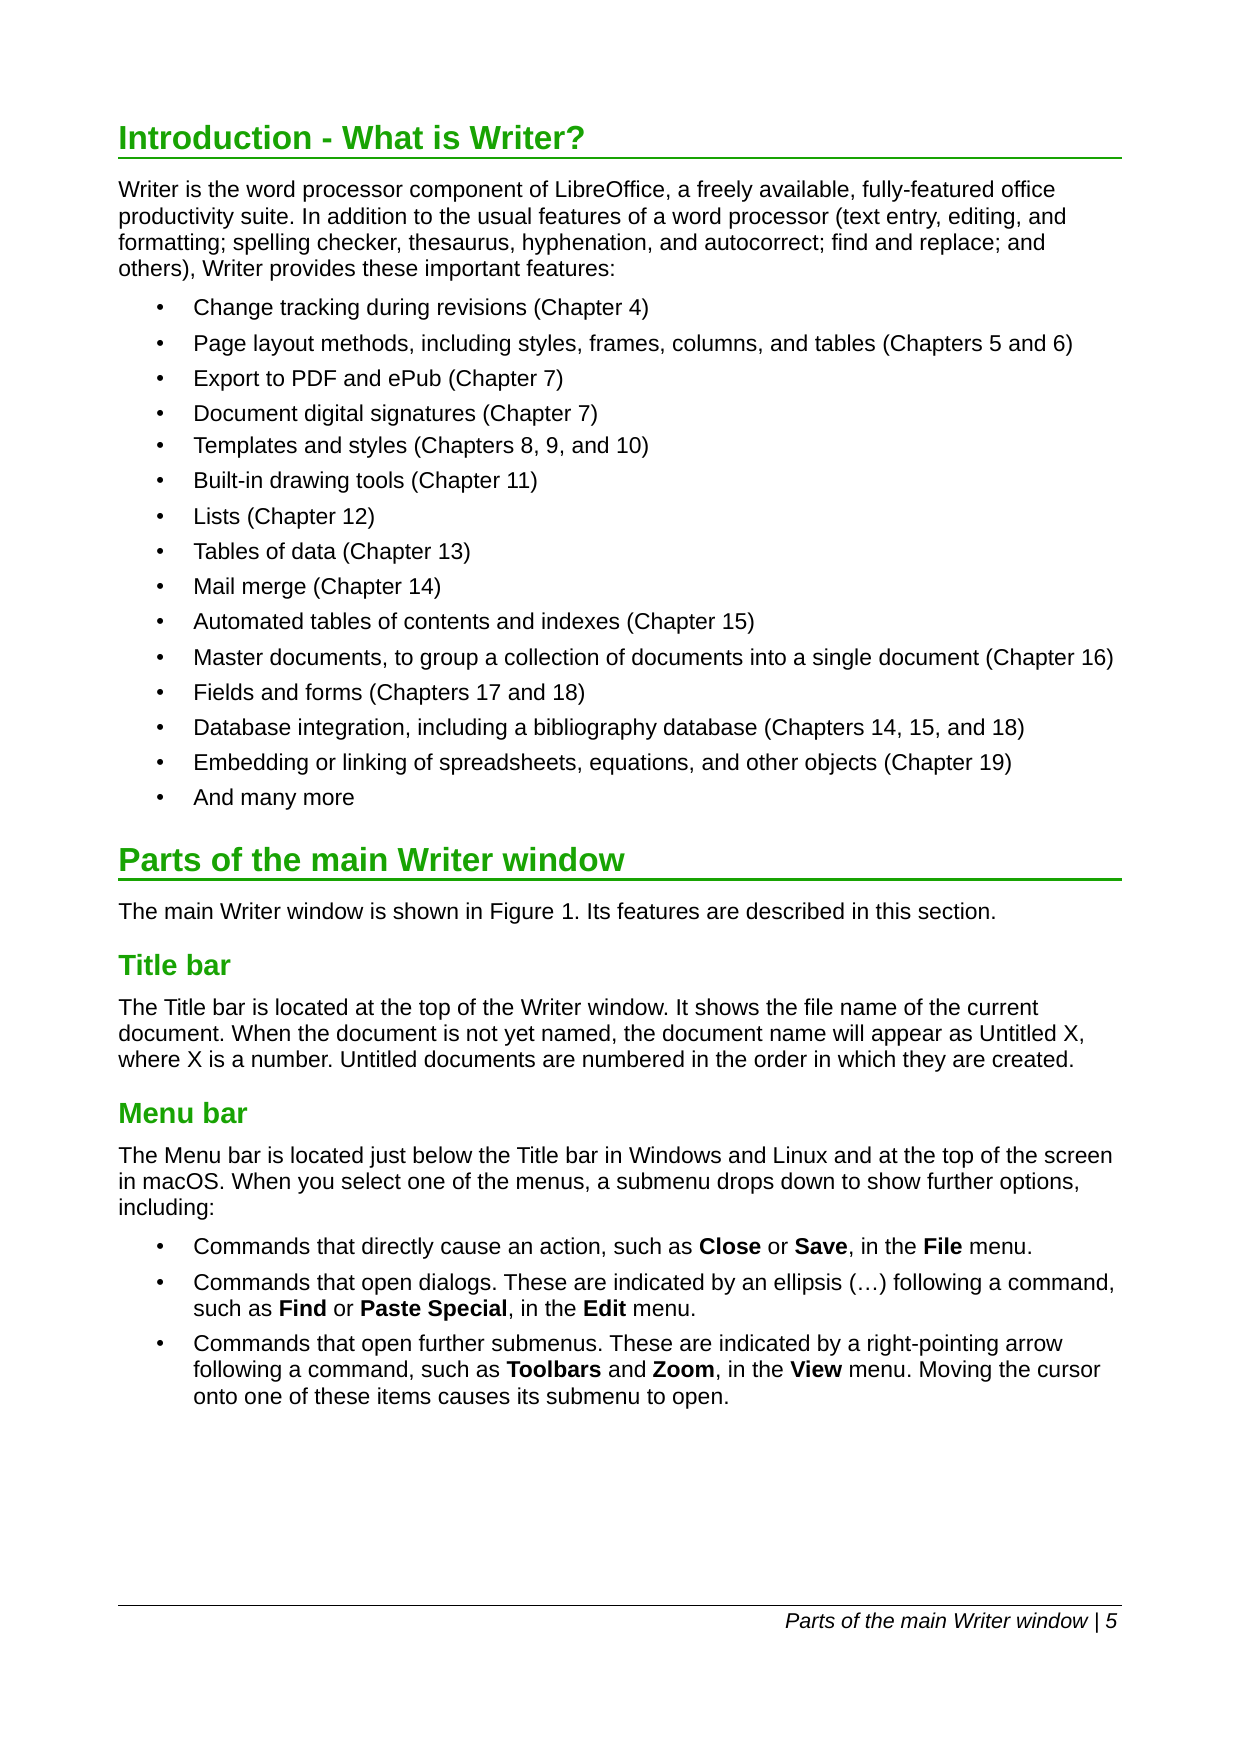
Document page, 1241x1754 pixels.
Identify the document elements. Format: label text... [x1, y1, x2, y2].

subtitle Parts of the main Writer window [118, 840, 1122, 878]
list Templates and styles (Chapters 8, 9, and 10) [156, 432, 1122, 458]
list Commands that directly cause an action, such as Close or Save, in the File menu. [156, 1233, 1122, 1259]
list Commands that open further submenus. These are indicated by a right-pointing arrow following a command, such as Toolbars and Zoom, in the View menu. Moving the cursor onto one of these items causes its submenu to open. [156, 1330, 1122, 1409]
list Commands that open dialogs. These are indicated by an ellipsis (…) following a command, such as Find or Paste Special, in the Edit menu. [156, 1268, 1122, 1321]
list Fields and forms (Chapters 17 and 18) [156, 679, 1122, 705]
list Change tracking during revisions (Chapter 4) [156, 294, 1122, 321]
text The main Writer window is shown in Figure 1. Its features are described in this section. [118, 898, 1122, 925]
list Embedding or linking of spreadsheets, equations, and other objects (Chapter 19) [156, 749, 1122, 775]
list Database integration, including a bibliography database (Chapters 14, 15, and 18) [156, 714, 1122, 740]
subtitle Introduction - What is Writer? [118, 118, 1122, 157]
list Master documents, to group a collection of documents into a single document (Chapter 16) [156, 643, 1122, 670]
list Export to PDF and ePub (Chapter 7) [156, 365, 1122, 391]
list Tables of data (Chapter 13) [156, 538, 1122, 564]
subtitle Title bar [118, 948, 1122, 982]
list And many more [156, 784, 1122, 811]
list Automated tables of contents and indexes (Chapter 15) [156, 608, 1122, 634]
list Built-in drawing tools (Chapter 11) [156, 467, 1122, 494]
list Page layout methods, including styles, frames, columns, and tables (Chapters 5 and 6) [156, 329, 1122, 356]
list The Menu bar is located just below the Title bar in Windows and Linux and at the top of the screen in macOS. When you select one of the menus, a submenu drops down to show further options, including: [118, 1142, 1122, 1221]
subtitle Menu bar [118, 1096, 1122, 1130]
list Mail merge (Chapter 14) [156, 573, 1122, 599]
text Writer is the word processor component of LibreOffice, a freely available, fully-featured office productivity suite. In addition to the usual features of a word processor (text entry, editing, and formatting; spelling checker, thesaurus, hyphenation, and autocorrect; find and replace; and others), Writer provides these important features: [118, 176, 1122, 282]
text The Title bar is located at the top of the Writer window. It shows the file name of the current document. When the document is not yet named, the document name will appear as Untitled X, where X is a number. Untitled documents are numbered in the order in which they are created. [118, 994, 1122, 1073]
list Document digital signatures (Chapter 7) [156, 400, 1122, 426]
list Lists (Chapter 12) [156, 503, 1122, 529]
